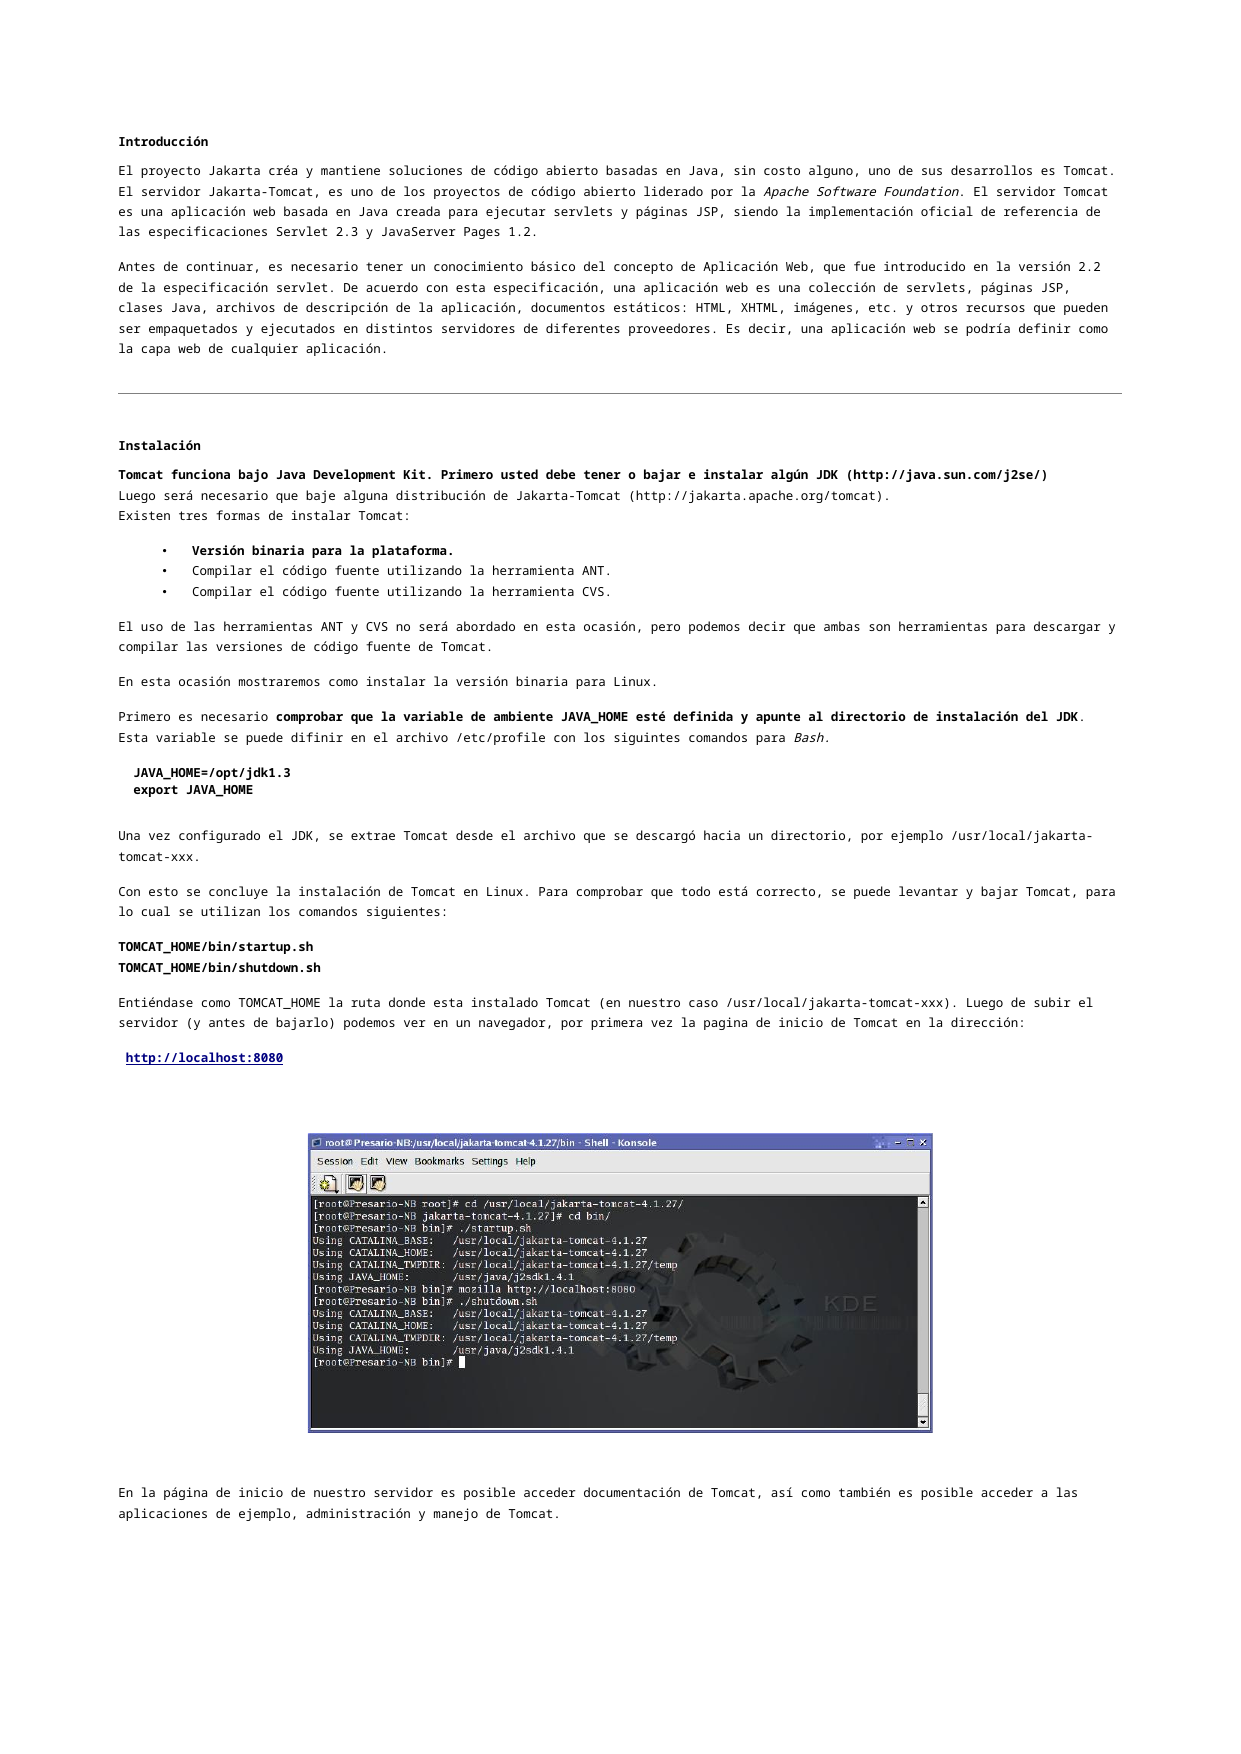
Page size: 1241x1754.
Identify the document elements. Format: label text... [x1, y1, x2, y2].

text export JAVA_HOME [118, 781, 1122, 798]
list Compilar el código fuente utilizando la herramienta ANT. [162, 562, 1122, 579]
text Con esto se concluye la instalación de Tomcat en Linux. Para comprobar que todo está correcto, se puede levantar y bajar Tomcat, para lo cual se utilizan los comandos siguientes: [118, 883, 1122, 920]
text TOMCAT_HOME/bin/startup.sh TOMCAT_HOME/bin/shutdown.sh [118, 938, 1122, 976]
text El proyecto Jakarta créa y mantiene soluciones de código abierto basadas en Java, sin costo alguno, uno de sus desarrollos es Tomcat. El servidor Jakarta-Tomcat, es uno de los proyectos de código abierto liderado por la Apache Software Foundation. El servidor Tomcat es una aplicación web basada en Java creada para ejecutar servlets y páginas JSP, siendo la implementación oficial de referencia de las especificaciones Servlet 2.3 y JavaServer Pages 1.2. [118, 162, 1122, 241]
text En esta ocasión mostraremos como instalar la versión binaria para Linux. [118, 673, 1122, 690]
text JAVA_HOME=/opt/jdk1.3 [118, 764, 1122, 781]
text En la página de inicio de nuestro servidor es posible acceder documentación de Tomcat, así como también es posible acceder a las aplicaciones de ejemplo, administración y manejo de Tomcat. [118, 1484, 1122, 1522]
text http://localhost:8080 [118, 1049, 1122, 1066]
list Compilar el código fuente utilizando la herramienta CVS. [162, 583, 1122, 600]
text Una vez configurado el JDK, se extrae Tomcat desde el archivo que se descargó hacia un directorio, por ejemplo /usr/local/jakarta-tomcat-xxx. [118, 827, 1122, 865]
text Primero es necesario comprobar que la variable de ambiente JAVA_HOME esté definida y apunte al directorio de instalación del JDK. Esta variable se puede difinir en el archivo /etc/profile con los siguintes comandos para Bash. [118, 708, 1122, 746]
text Tomcat funciona bajo Java Development Kit. Primero usted debe tener o bajar e instalar algún JDK (http://java.sun.com/j2se/) Luego será necesario que baje alguna distribución de Jakarta-Tomcat (http://jakarta.apache.org/tomcat). Existen tres formas de instalar Tomcat: [118, 466, 1122, 524]
list Versión binaria para la plataforma. [162, 542, 1122, 559]
text Antes de continuar, es necesario tener un conocimiento básico del concepto de Aplicación Web, que fue introducido en la versión 2.2 de la especificación servlet. De acuerdo con esta especificación, una aplicación web es una colección de servlets, páginas JSP, clases Java, archivos de descripción de la aplicación, documentos estáticos: HTML, XHTML, imágenes, etc. y otros recursos que pueden ser empaquetados y ejecutados en distintos servidores de diferentes proveedores. Es decir, una aplicación web se podría definir como la capa web de cualquier aplicación. [118, 258, 1122, 357]
text El uso de las herramientas ANT y CVS no será abordado en esta ocasión, pero podemos decir que ambas son herramientas para descargar y compilar las versiones de código fuente de Tomcat. [118, 618, 1122, 655]
subtitle Instalación [118, 437, 1122, 454]
subtitle Introducción [118, 133, 1122, 150]
picture [307, 1133, 933, 1433]
text Entiéndase como TOMCAT_HOME la ruta donde esta instalado Tomcat (en nuestro caso /usr/local/jakarta-tomcat-xxx). Luego de subir el servidor (y antes de bajarlo) podemos ver en un navegador, por primera vez la pagina de inicio de Tomcat en la dirección: [118, 994, 1122, 1031]
